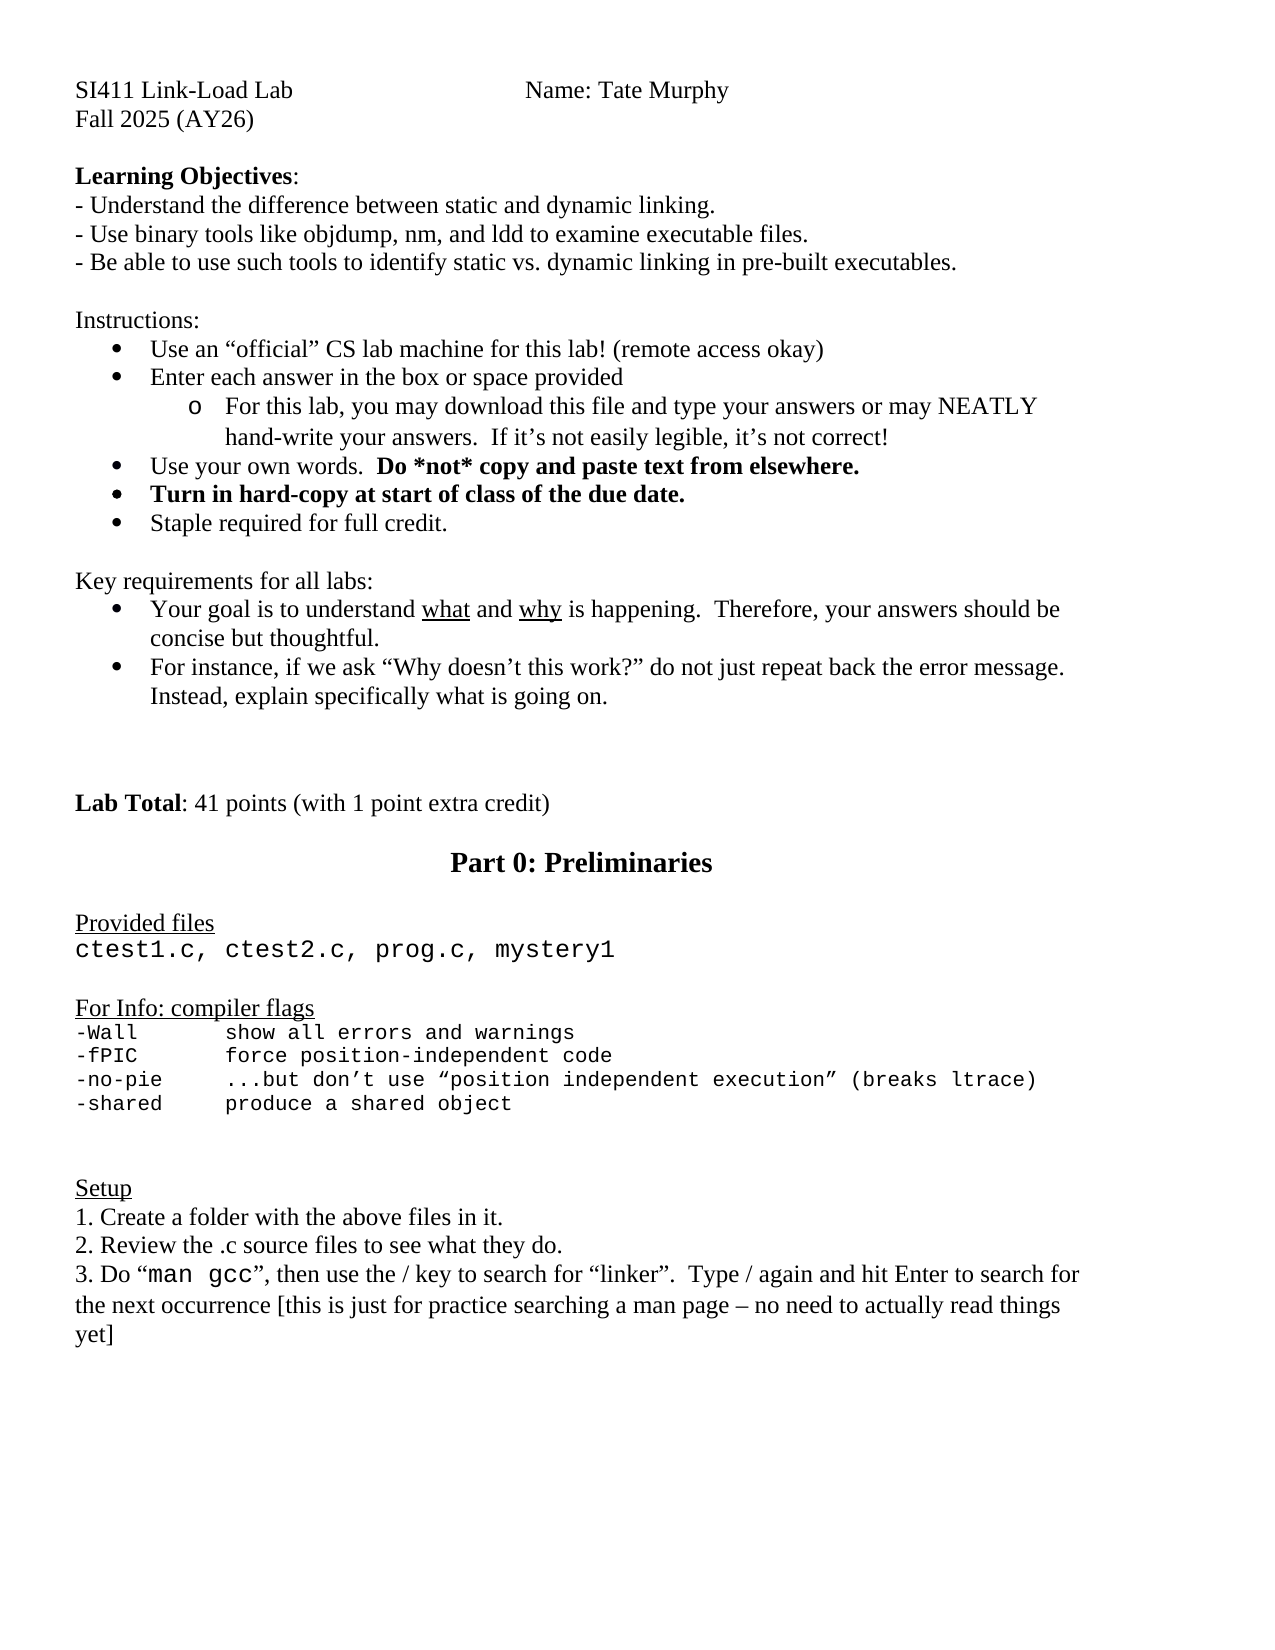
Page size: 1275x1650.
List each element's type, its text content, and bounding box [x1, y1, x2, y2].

text Provided files [75, 908, 1087, 936]
text 2. Review the .c source files to see what they do. [75, 1231, 1087, 1259]
list Use your own words. Do *not* copy and paste text from elsewhere. [112, 451, 1087, 479]
text - Be able to use such tools to identify static vs. dynamic linking in pre-built executables. [75, 247, 1087, 276]
text Key requirements for all labs: [75, 566, 1087, 594]
list Turn in hard-copy at start of class of the due date. [112, 479, 1087, 508]
text ctest1.c, ctest2.c, prog.c, mystery1 [75, 936, 1087, 965]
text -shared produce a shared object [75, 1093, 1087, 1116]
text Setup [75, 1173, 1087, 1202]
text Part 0: Preliminaries [75, 845, 1087, 879]
text 1. Create a folder with the above files in it. [75, 1202, 1087, 1231]
list For this lab, you may download this file and type your answers or may NEATLY hand-write your answers. If it’s not easily legible, it’s not correct! [187, 391, 1087, 451]
text - Understand the difference between static and dynamic linking. [75, 190, 1087, 219]
list Staple required for full credit. [112, 508, 1087, 537]
text SI411 Link-Load Lab Name: Tate Murphy [75, 75, 1087, 104]
text For Info: compiler flags [75, 993, 1087, 1022]
text Instructions: [75, 305, 1087, 334]
text Learning Objectives: [75, 161, 1087, 190]
list For instance, if we ask “Why doesn’t this work?” do not just repeat back the error message. Instead, explain specifically what is going on. [112, 652, 1087, 709]
text 3. Do “man gcc”, then use the / key to search for “linker”. Type / again and hit Enter to search for the next occurrence [this is just for practice searching a man page – no need to actually read things yet] [75, 1259, 1087, 1348]
text -Wall show all errors and warnings [75, 1022, 1087, 1046]
list Your goal is to understand what and why is happening. Therefore, your answers should be concise but thoughtful. [112, 594, 1087, 652]
text -no-pie ...but don’t use “position independent execution” (breaks ltrace) [75, 1069, 1087, 1093]
text Lab Total: 41 points (with 1 point extra credit) [75, 730, 1087, 817]
text Fall 2025 (AY26) [75, 104, 1087, 132]
list Enter each answer in the box or space provided [112, 362, 1087, 391]
text - Use binary tools like objdump, nm, and ldd to examine executable files. [75, 219, 1087, 247]
text -fPIC force position-independent code [75, 1046, 1087, 1069]
list Use an “official” CS lab machine for this lab! (remote access okay) [112, 334, 1087, 362]
